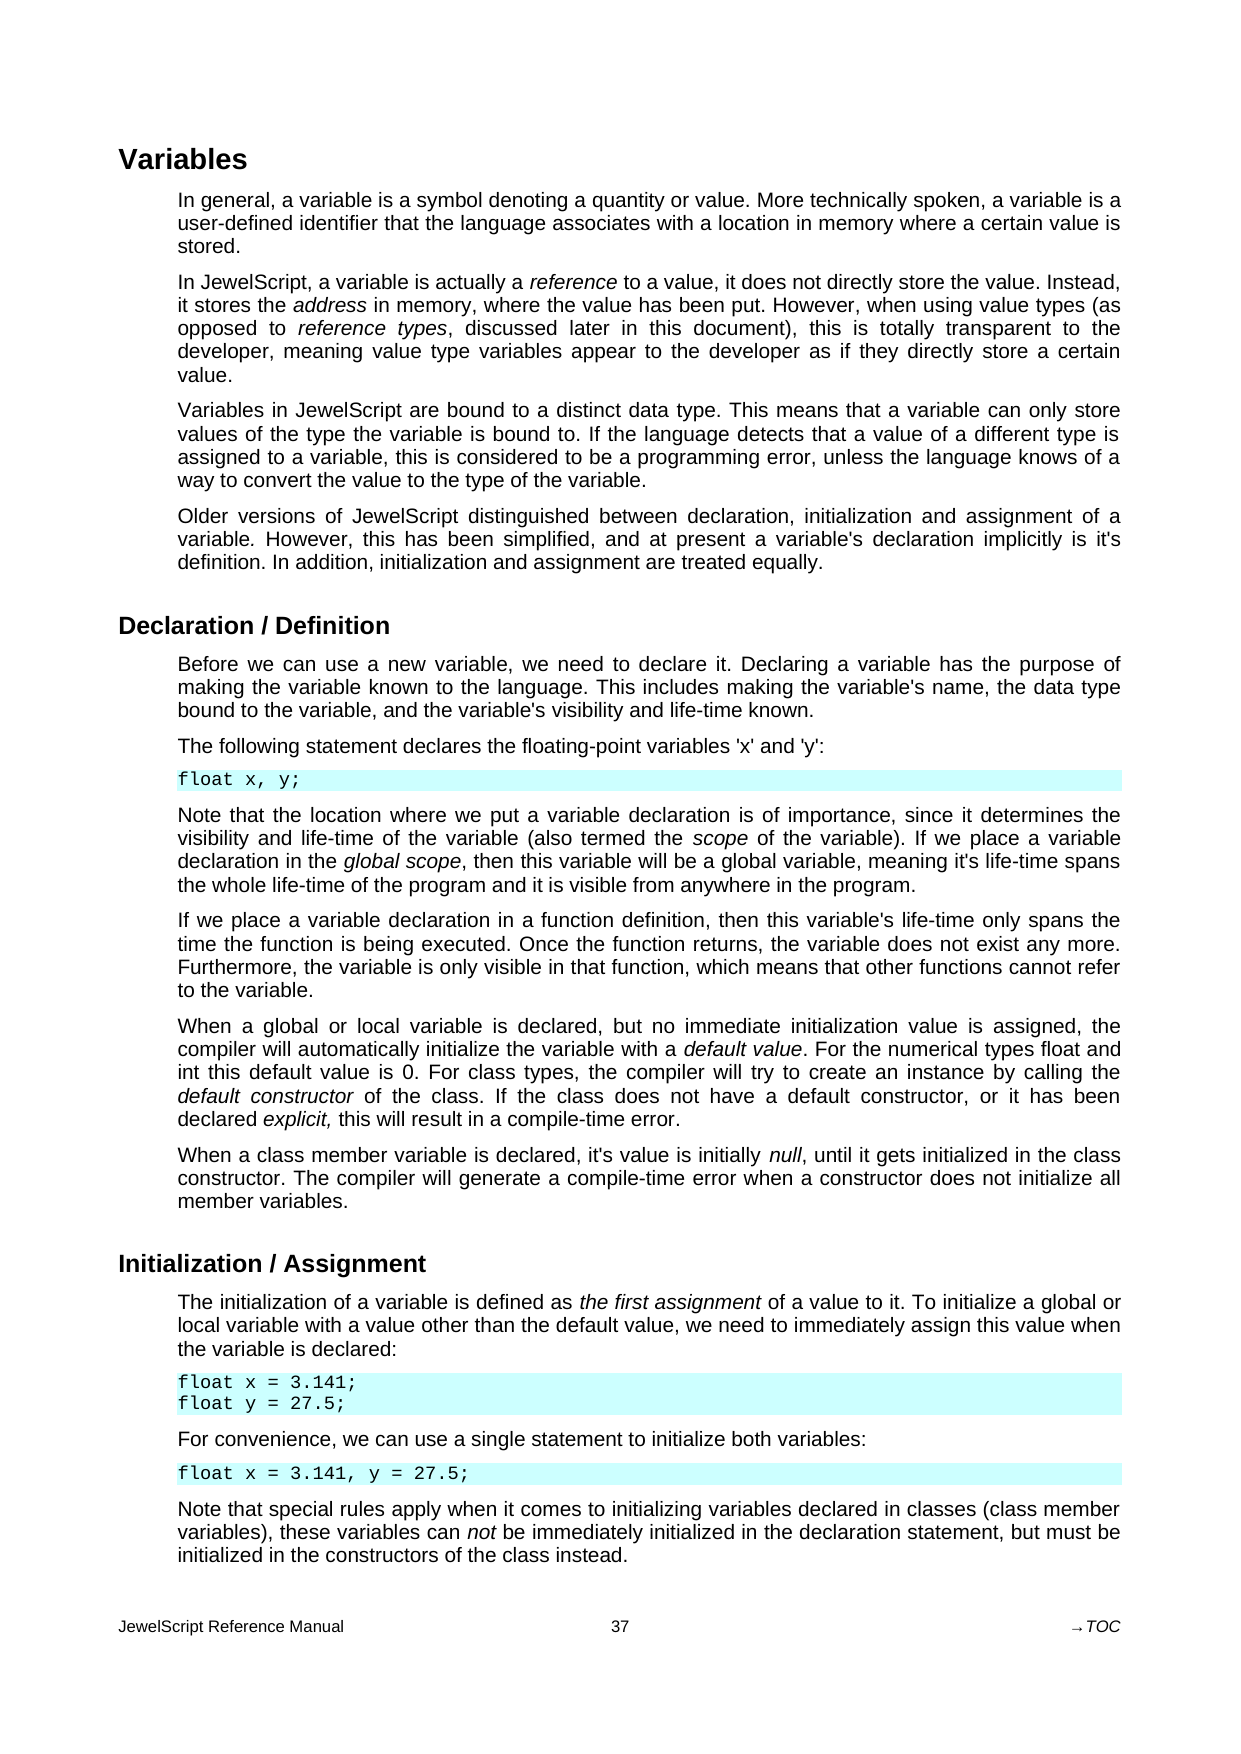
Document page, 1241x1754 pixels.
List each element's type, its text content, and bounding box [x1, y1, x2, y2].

subtitle Initialization / Assignment [118, 1250, 1122, 1278]
text float x = 3.141; float y = 27.5; [177, 1373, 1122, 1415]
text When a class member variable is declared, it's value is initially null, until it gets initialized in the class constructor. The compiler will generate a compile-time error when a constructor does not initialize all member variables. [177, 1143, 1122, 1213]
text The following statement declares the floating-point variables 'x' and 'y': [177, 734, 1122, 757]
text Note that special rules apply when it comes to initializing variables declared in classes (class member variables), these variables can not be immediately initialized in the declaration statement, but must be initialized in the constructors of the class instead. [177, 1497, 1122, 1567]
text If we place a variable declaration in a function definition, then this variable's life-time only spans the time the function is being executed. Once the function returns, the variable does not exist any more. Furthermore, the variable is only visible in that function, which means that other functions cannot refer to the variable. [177, 909, 1122, 1002]
subtitle Declaration / Definition [118, 612, 1122, 639]
text float x = 3.141, y = 27.5; [177, 1463, 1122, 1485]
text Before we can use a new variable, we need to declare it. Declaring a variable has the purpose of making the variable known to the language. This includes making the variable's name, the data type bound to the variable, and the variable's visibility and life-time known. [177, 652, 1122, 722]
text In JewelScript, a variable is actually a reference to a value, it does not directly store the value. Instead, it stores the address in memory, where the value has been put. However, when using value types (as opposed to reference types, discussed later in this document), this is totally transparent to the developer, meaning value type variables appear to the developer as if they directly store a certain value. [177, 270, 1122, 387]
text For convenience, we can use a single statement to initialize both variables: [177, 1428, 1122, 1451]
text Note that the location where we put a variable declaration is of importance, since it determines the visibility and life-time of the variable (also termed the scope of the variable). If we place a variable declaration in the global scope, then this variable will be a global variable, meaning it's life-time spans the whole life-time of the program and it is visible from anywhere in the program. [177, 804, 1122, 897]
text When a global or local variable is declared, but no immediate initialization value is assigned, the compiler will automatically initialize the variable with a default value. For the numerical types float and int this default value is 0. For class types, the compiler will try to create an instance by calling the default constructor of the class. If the class does not have a default constructor, or it has been declared explicit, this will result in a compile-time error. [177, 1014, 1122, 1131]
text float x, y; [177, 770, 1122, 791]
text In general, a variable is a symbol denoting a quantity or value. More technically spoken, a variable is a user-defined identifier that the language associates with a location in memory where a certain value is stored. [177, 188, 1122, 258]
text The initialization of a variable is defined as the first assignment of a value to it. To initialize a global or local variable with a value other than the default value, we need to immediately assign this value when the variable is declared: [177, 1291, 1122, 1360]
text Variables in JewelScript are bound to a distinct data type. This means that a variable can only store values of the type the variable is bound to. If the language detects that a value of a different type is assigned to a variable, this is considered to be a programming error, unless the language knows of a way to convert the value to the type of the variable. [177, 399, 1122, 492]
subtitle Variables [118, 143, 1122, 176]
text Older versions of JewelScript distinguished between declaration, initialization and assignment of a variable. However, this has been simplified, and at present a variable's declaration implicitly is it's definition. In addition, initialization and assignment are treated equally. [177, 504, 1122, 574]
